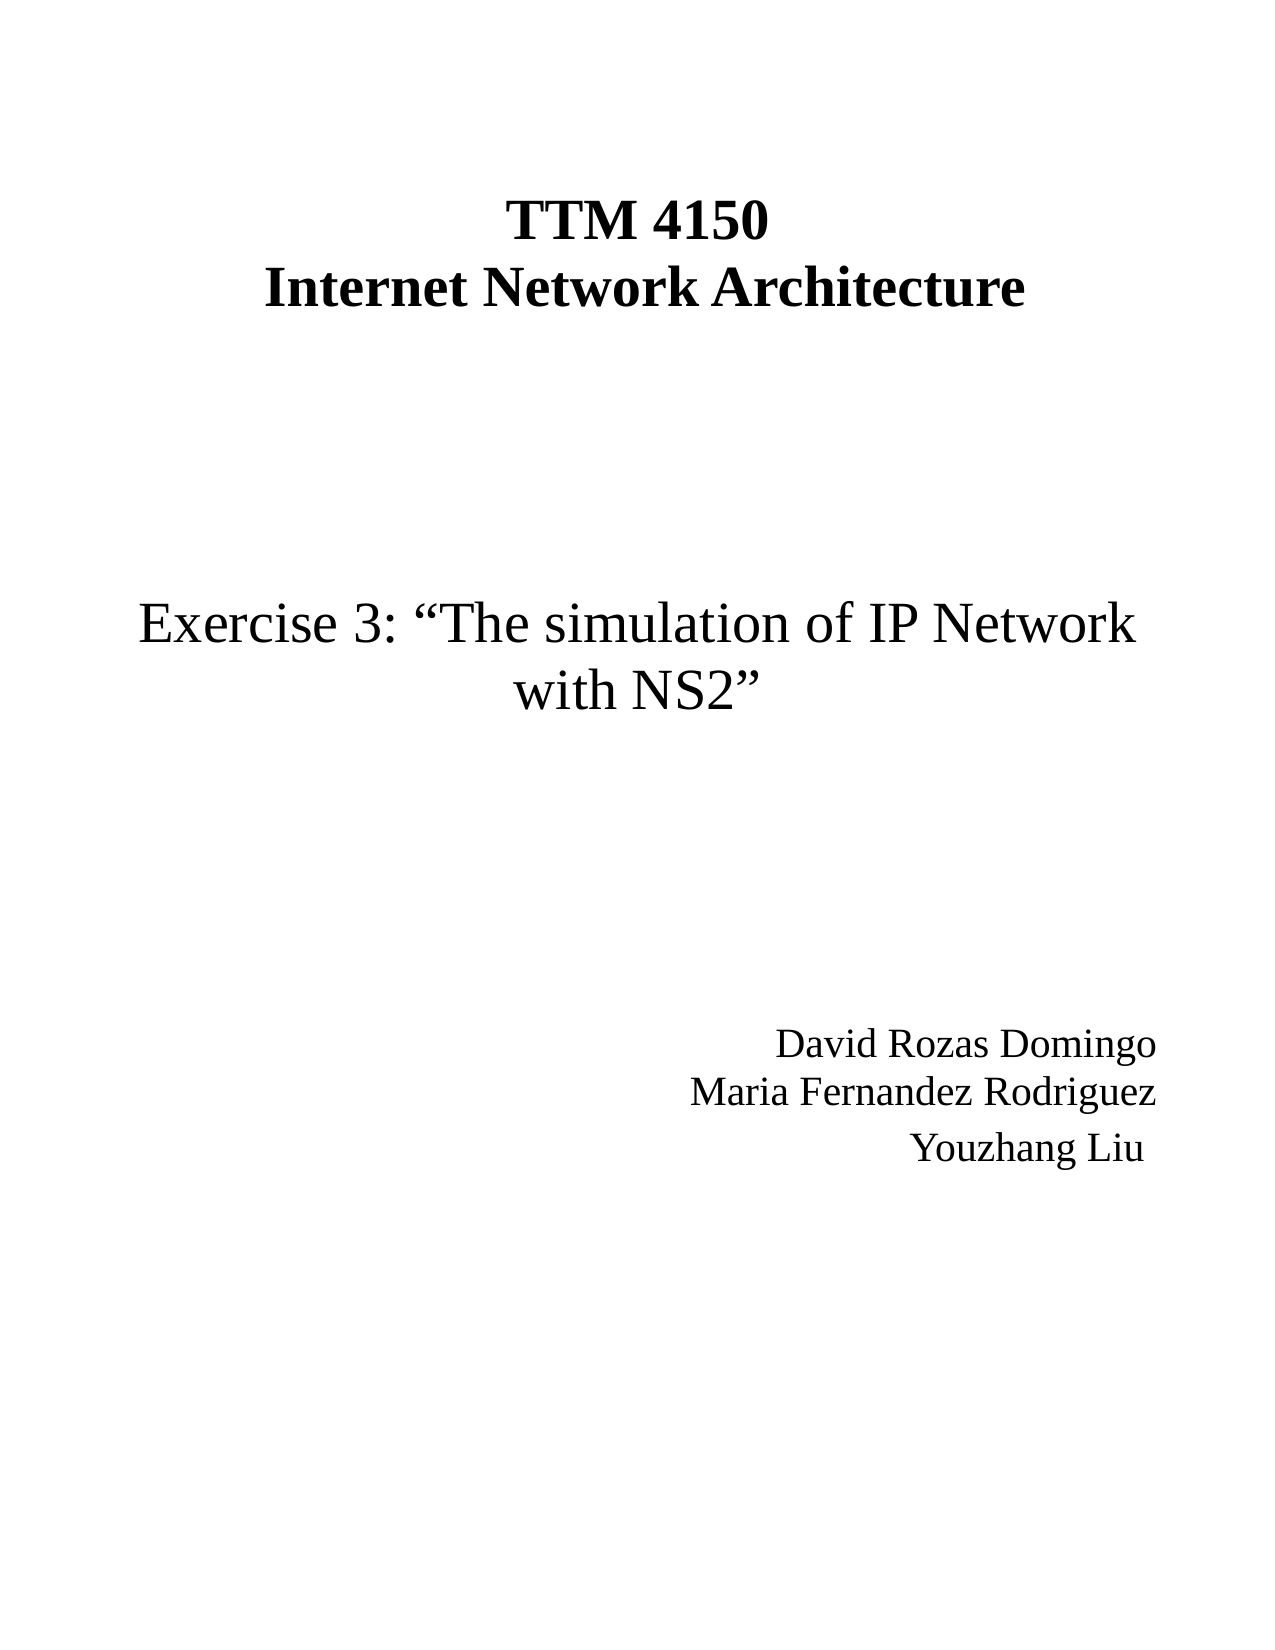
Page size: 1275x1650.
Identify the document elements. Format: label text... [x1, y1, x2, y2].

text Exercise 3: “The simulation of IP Network with NS2” [118, 588, 1157, 722]
text Maria Fernandez Rodriguez [118, 1067, 1157, 1115]
text Youzhang Liu [118, 1115, 1157, 1172]
text David Rozas Domingo [118, 1019, 1157, 1067]
text Internet Network Architecture [118, 252, 1157, 319]
text TTM 4150 [118, 185, 1157, 252]
